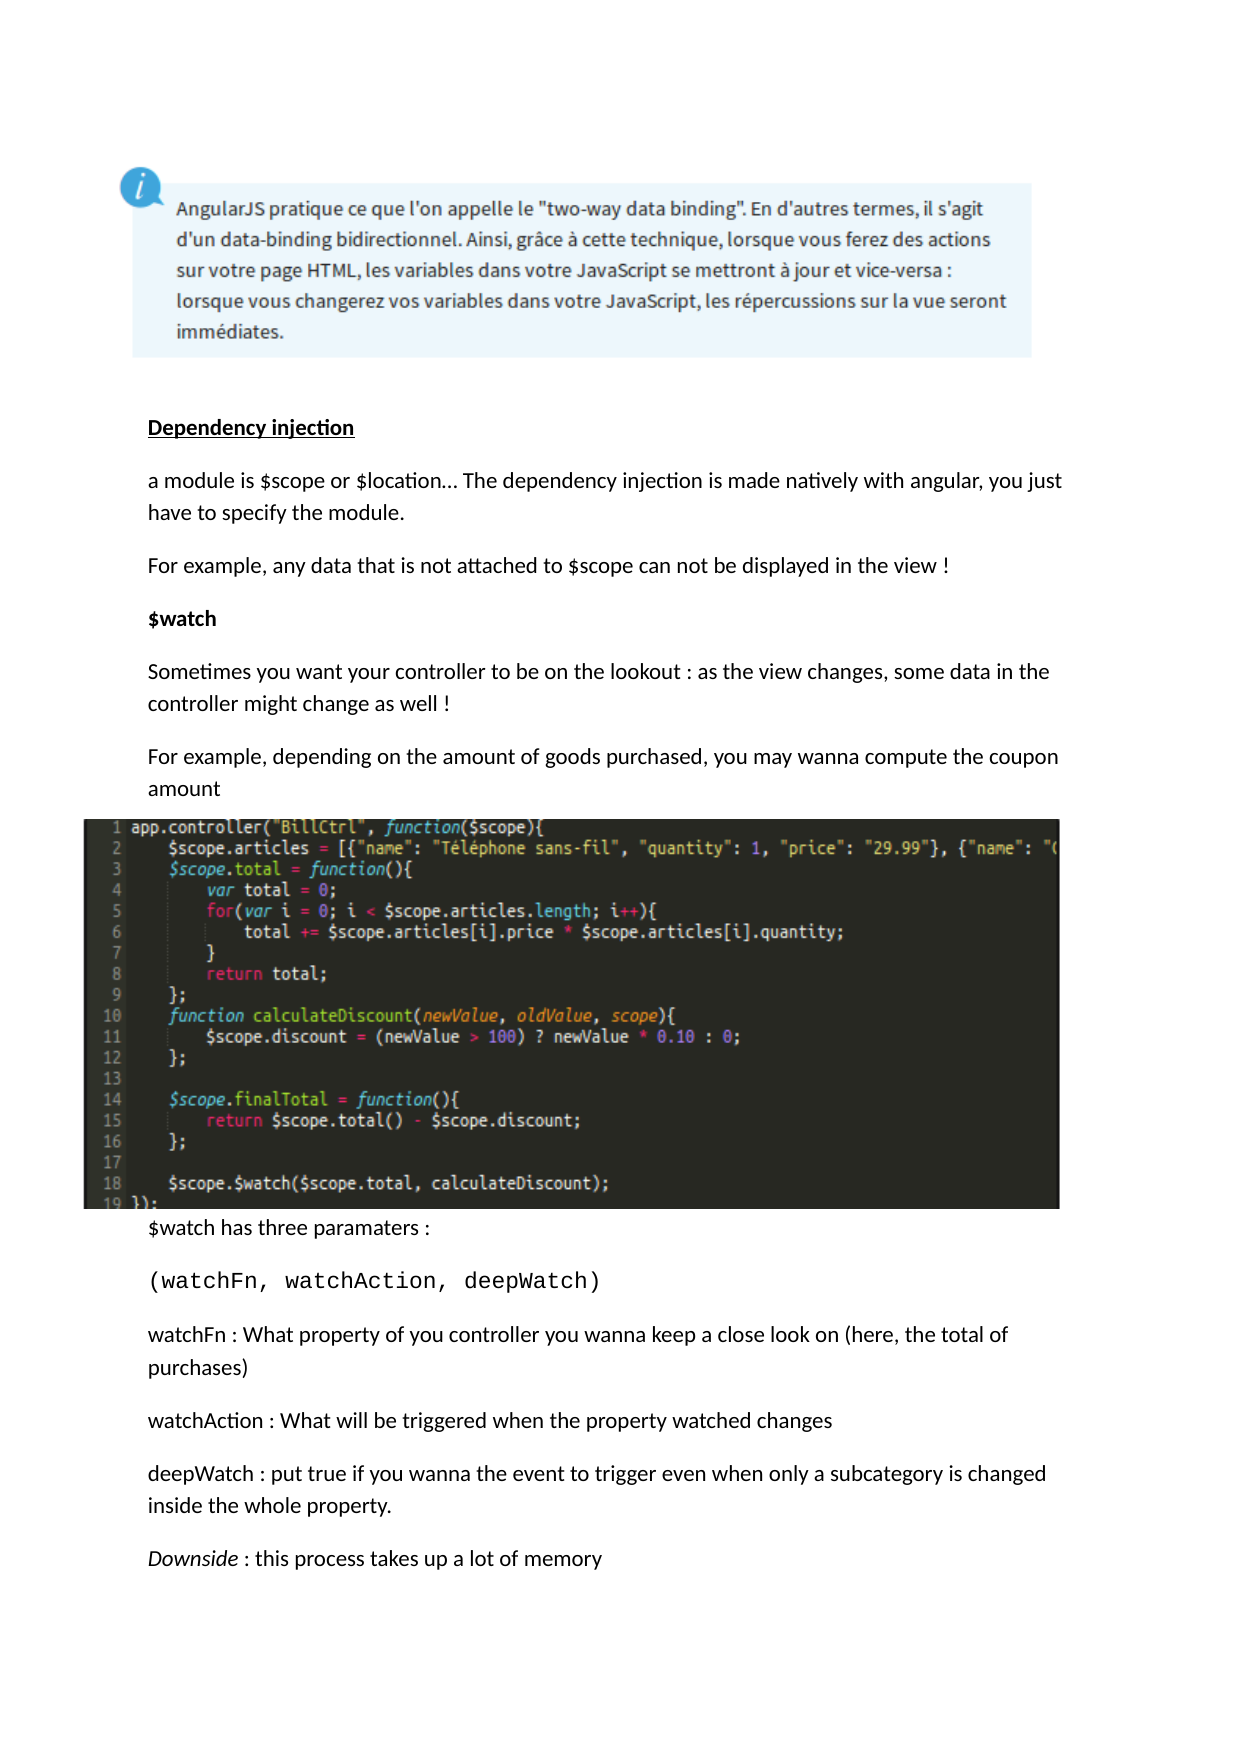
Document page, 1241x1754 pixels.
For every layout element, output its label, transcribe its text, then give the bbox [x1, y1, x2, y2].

text watchFn : What property of you controller you wanna keep a close look on (here, the total of purchases) [148, 1321, 1093, 1381]
text For example, depending on the amount of goods purchased, you may wanna compute the coupon amount [148, 742, 1093, 802]
text $watch [148, 604, 1093, 632]
text Dependency injection [148, 413, 1093, 441]
text Sometimes you want your controller to be on the lookout : as the view changes, some data in the controller might change as well ! [148, 657, 1093, 717]
text $watch has three paramaters : [148, 827, 1093, 1241]
text Downside : this process takes up a lot of memory [148, 1544, 1093, 1572]
text For example, any data that is not attached to $scope can not be displayed in the view ! [148, 551, 1093, 579]
picture [102, 160, 1048, 371]
text (watchFn, watchAction, deepWatch) [148, 1266, 1093, 1295]
text a module is $scope or $location… The dependency injection is made natively with angular, you just have to specify the module. [148, 466, 1093, 526]
text watchAction : What will be triggered when the property watched changes [148, 1406, 1093, 1434]
picture [82, 819, 1063, 1209]
text deepWatch : put true if you wanna the event to trigger even when only a subcategory is changed inside the whole property. [148, 1459, 1093, 1519]
